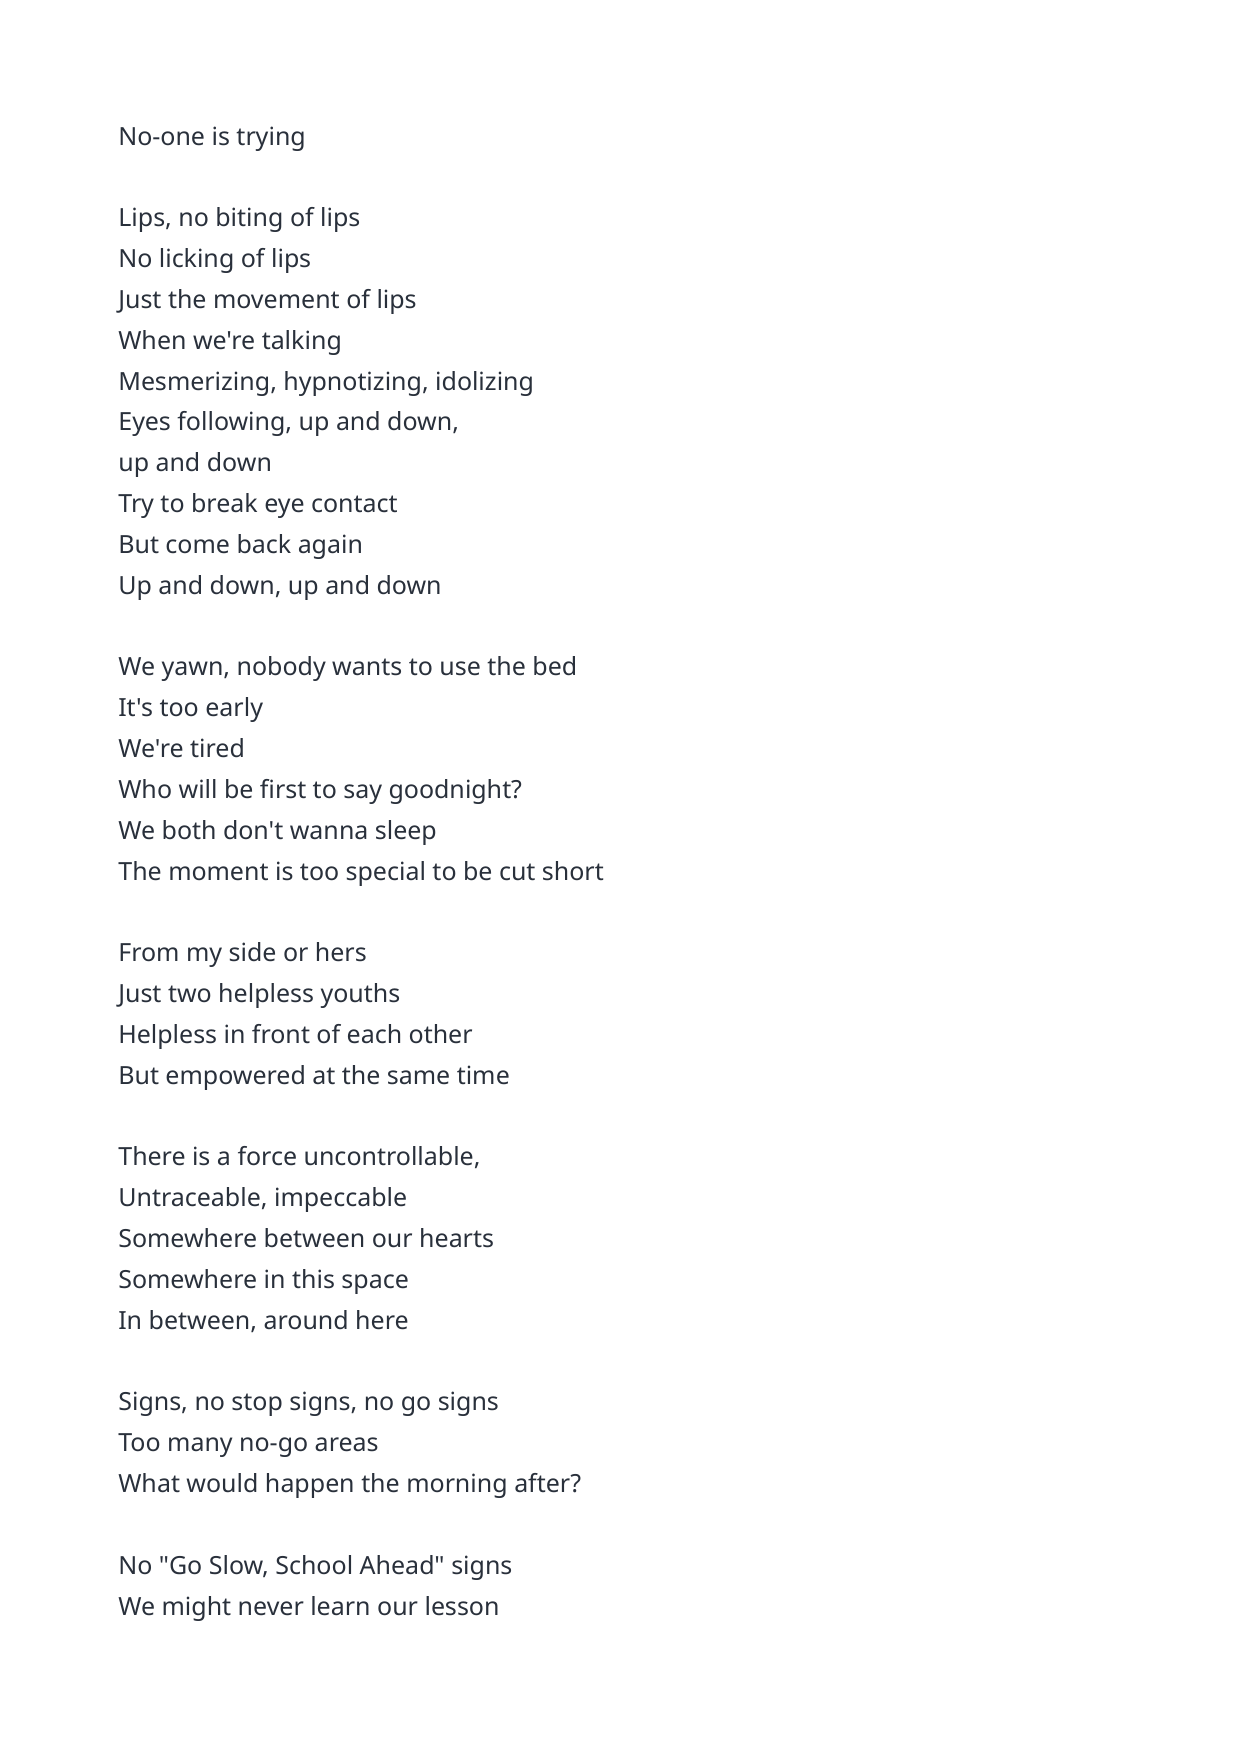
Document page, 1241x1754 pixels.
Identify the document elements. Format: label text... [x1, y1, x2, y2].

text No-one is trying Lips, no biting of lips No licking of lips Just the movement of lips When we're talking Mesmerizing, hypnotizing, idolizing Eyes following, up and down, up and down Try to break eye contact But come back again Up and down, up and down We yawn, nobody wants to use the bed It's too early We're tired Who will be first to say goodnight? We both don't wanna sleep The moment is too special to be cut short From my side or hers Just two helpless youths Helpless in front of each other But empowered at the same time There is a force uncontrollable, Untraceable, impeccable Somewhere between our hearts Somewhere in this space In between, around here Signs, no stop signs, no go signs Too many no-go areas What would happen the morning after? No "Go Slow, School Ahead" signs We might never learn our lesson [118, 118, 1122, 1622]
